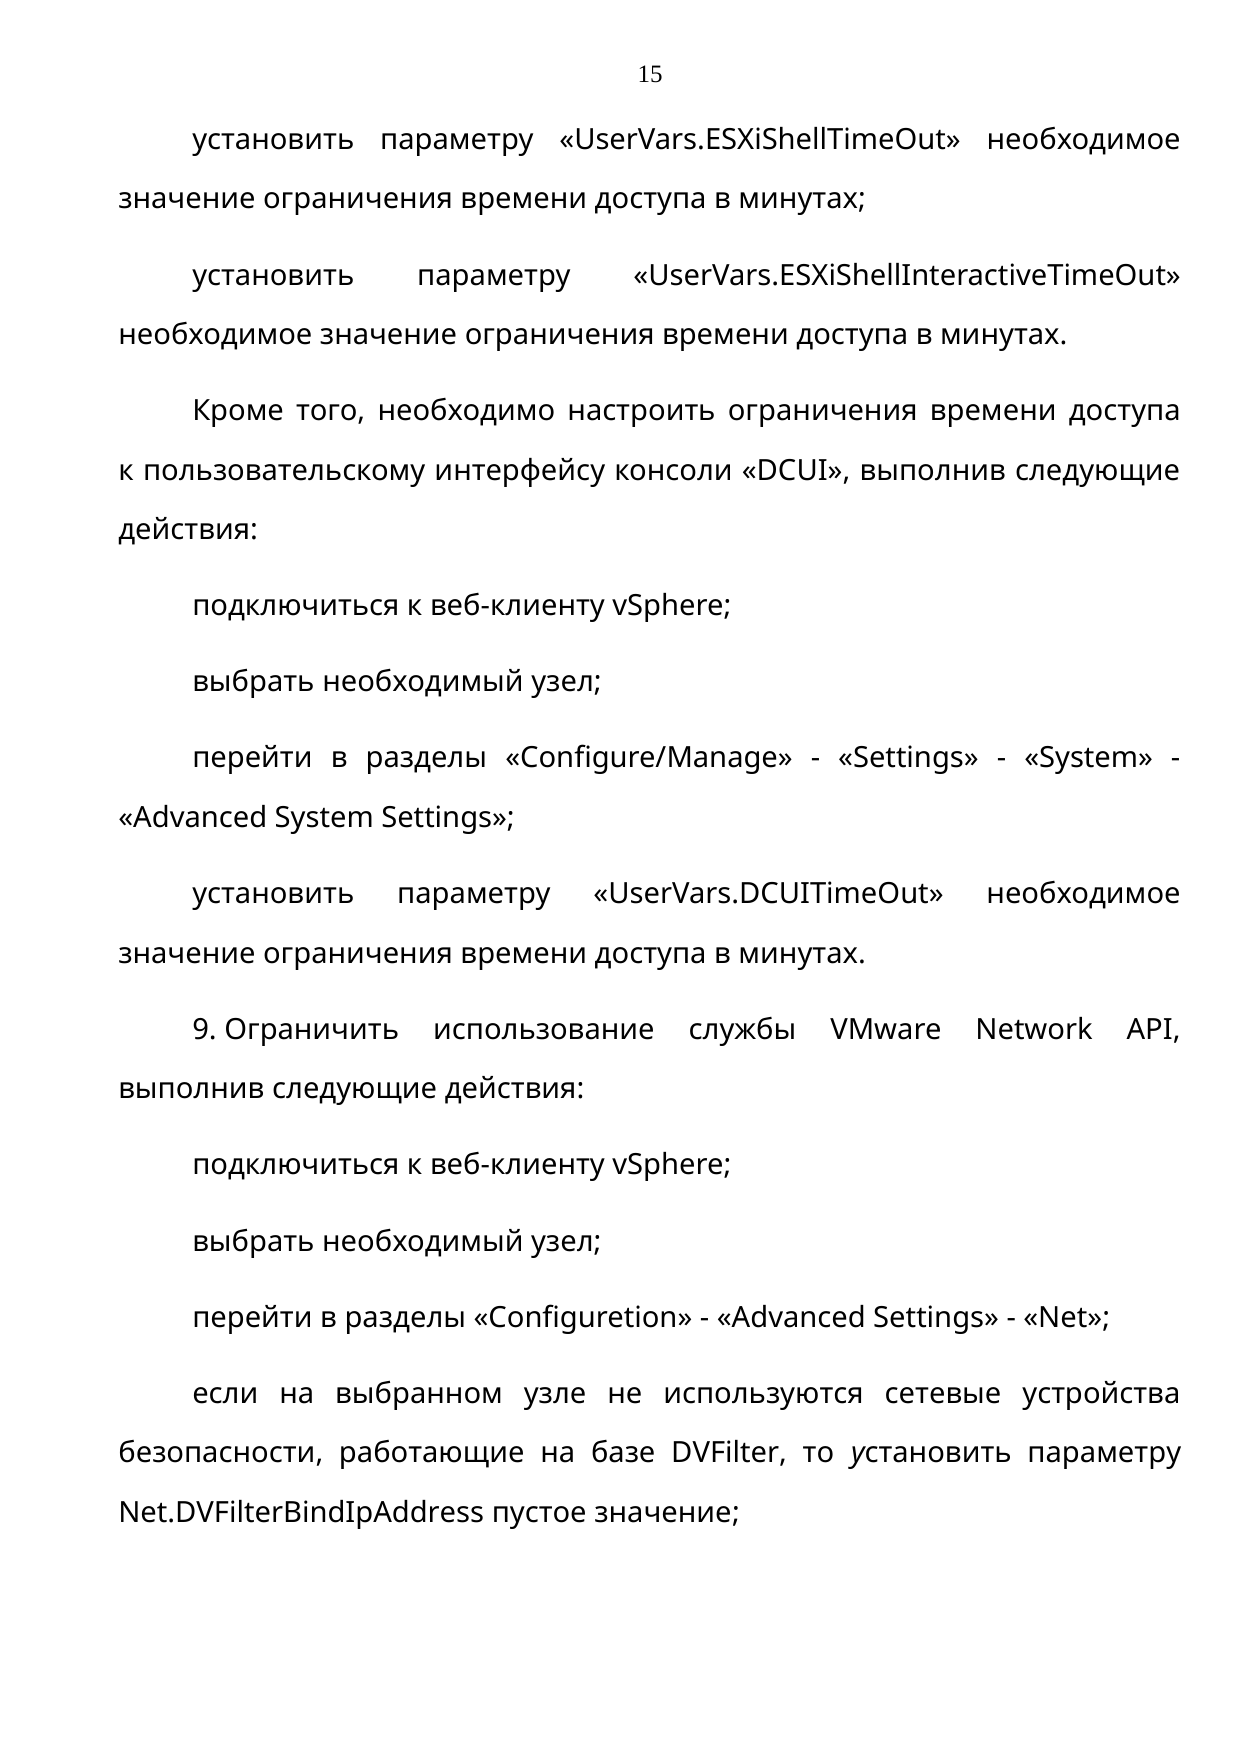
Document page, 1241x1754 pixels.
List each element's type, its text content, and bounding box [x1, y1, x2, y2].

text 9. Ограничить использование службы VMware Network API, выполнив следующие действия: [118, 1008, 1181, 1107]
text установить параметру «UserVars.DCUITimeOut» необходимое значение ограничения времени доступа в минутах. [118, 872, 1181, 972]
text перейти в разделы «Configuretion» - «Advanced Settings» - «Net»; [118, 1296, 1181, 1336]
text установить параметру «UserVars.ESXiShellInteractiveTimeOut» необходимое значение ограничения времени доступа в минутах. [118, 254, 1181, 353]
text установить параметру «UserVars.ESXiShellTimeOut» необходимое значение ограничения времени доступа в минутах; [118, 118, 1181, 217]
text выбрать необходимый узел; [118, 661, 1181, 700]
text подключиться к веб-клиенту vSphere; [118, 584, 1181, 624]
text перейти в разделы «Configure/Manage» - «Settings» - «System» - «Advanced System Settings»; [118, 737, 1181, 836]
text выбрать необходимый узел; [118, 1220, 1181, 1259]
text подключиться к веб-клиенту vSphere; [118, 1144, 1181, 1183]
text Кроме того, необходимо настроить ограничения времени доступа к пользовательскому интерфейсу консоли «DCUI», выполнив следующие действия: [118, 389, 1181, 548]
text если на выбранном узле не используются сетевые устройства безопасности, работающие на базе DVFilter, то установить параметру Net.DVFilterBindIpAddress пустое значение; [118, 1372, 1181, 1531]
